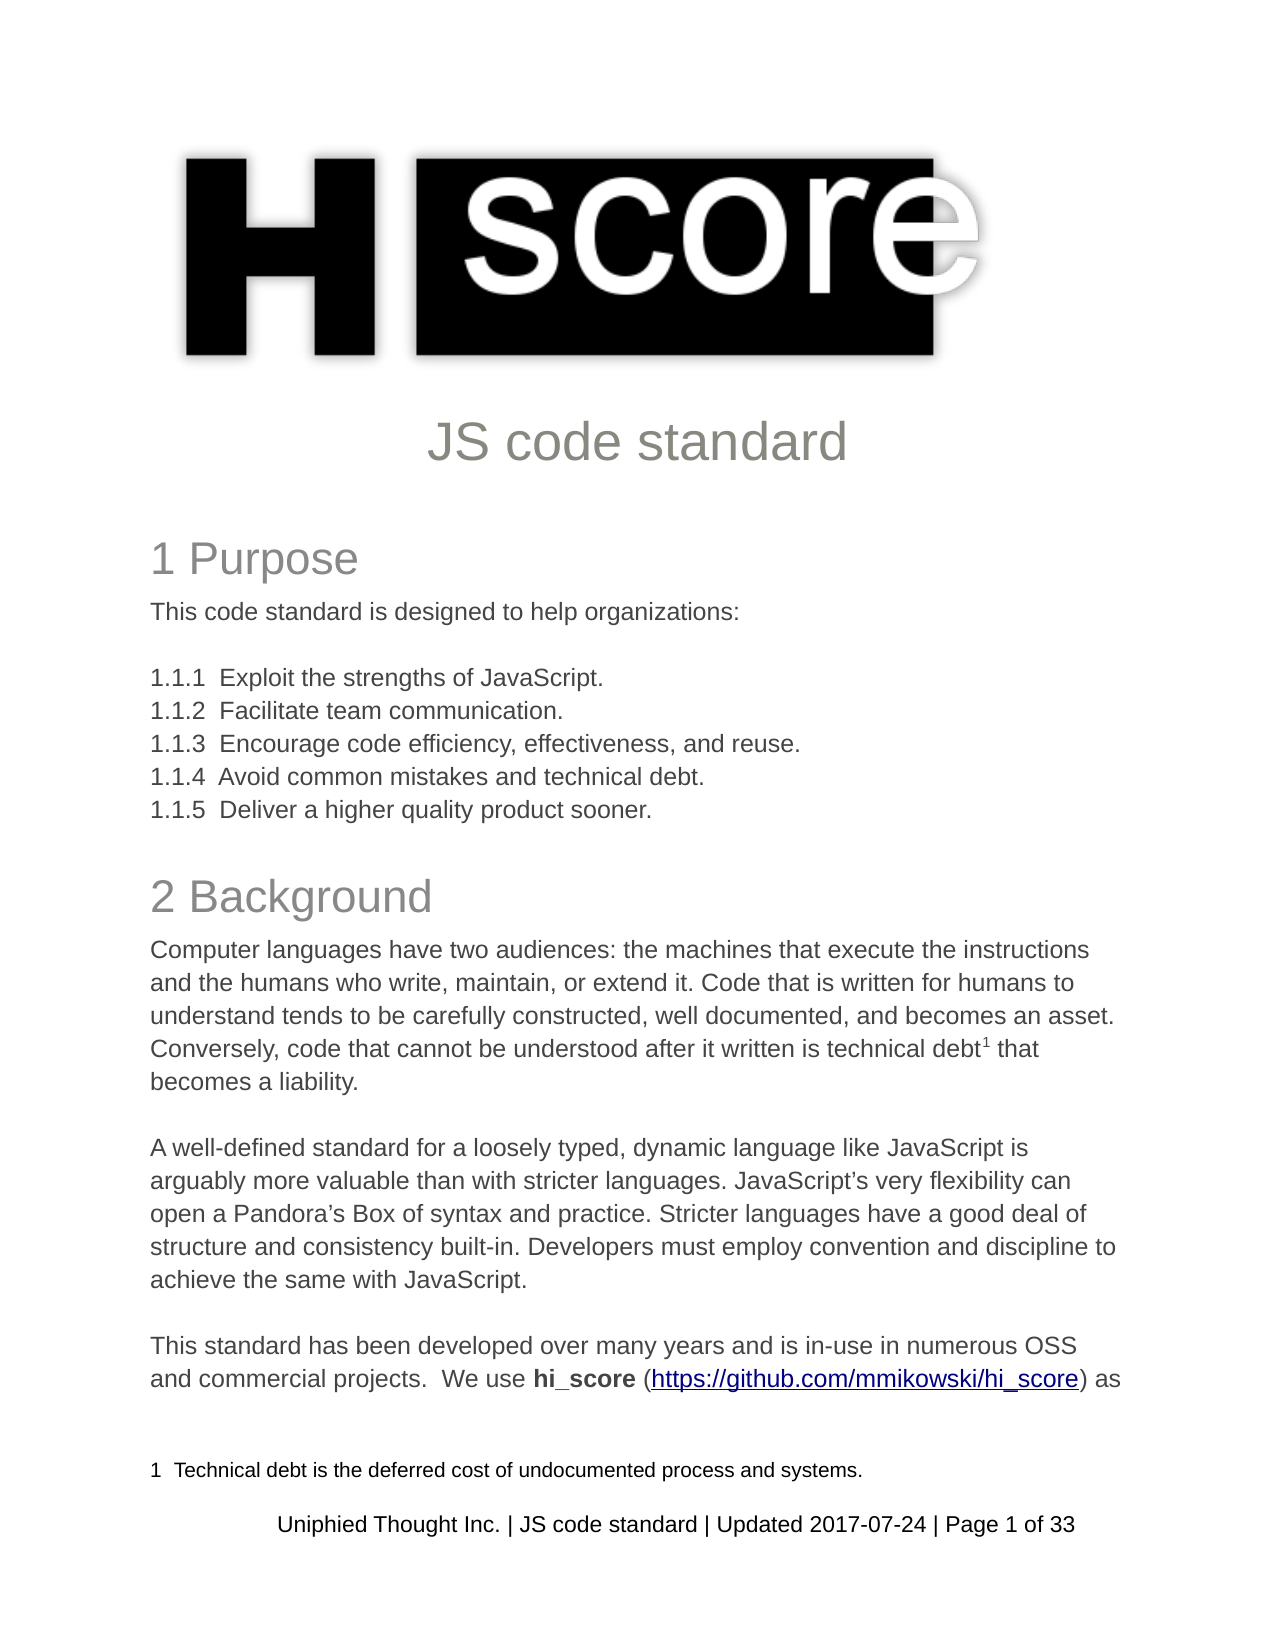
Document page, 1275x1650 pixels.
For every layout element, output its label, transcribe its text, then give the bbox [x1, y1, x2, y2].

text 1.1.4 Avoid common mistakes and technical debt. [150, 762, 1125, 791]
text 1.1.2 Facilitate team communication. [150, 696, 1125, 724]
subtitle Background [150, 869, 1125, 922]
text 1.1.1 Exploit the strengths of JavaScript. [150, 663, 1125, 692]
text This standard has been developed over many years and is in-use in numerous OSS and commercial projects. We use hi_score (https://github.com/mmikowski/hi_score) as [150, 1331, 1125, 1393]
text A well-defined standard for a loosely typed, dynamic language like JavaScript is arguably more valuable than with stricter languages. JavaScript’s very flexibility can open a Pandora’s Box of syntax and practice. Stricter languages have a good deal of structure and consistency built-in. Developers must employ convention and discipline to achieve the same with JavaScript. [150, 1133, 1125, 1294]
picture [165, 144, 1082, 379]
text This code standard is designed to help organizations: [150, 597, 1125, 626]
text 1.1.5 Deliver a higher quality product sooner. [150, 795, 1125, 824]
text Computer languages have two audiences: the machines that execute the instructions and the humans who write, maintain, or extend it. Code that is written for humans to understand tends to be carefully constructed, well documented, and becomes an asset. Conversely, code that cannot be understood after it written is technical debt that becomes a liability. [150, 935, 1125, 1096]
subtitle Purpose [150, 532, 1125, 584]
table_cell JS code standard [150, 410, 1125, 490]
list Technical debt is the deferred cost of undocumented process and systems. [150, 1458, 1125, 1482]
table_header [150, 113, 1125, 410]
text 1.1.3 Encourage code efficiency, effectiveness, and reuse. [150, 729, 1125, 758]
